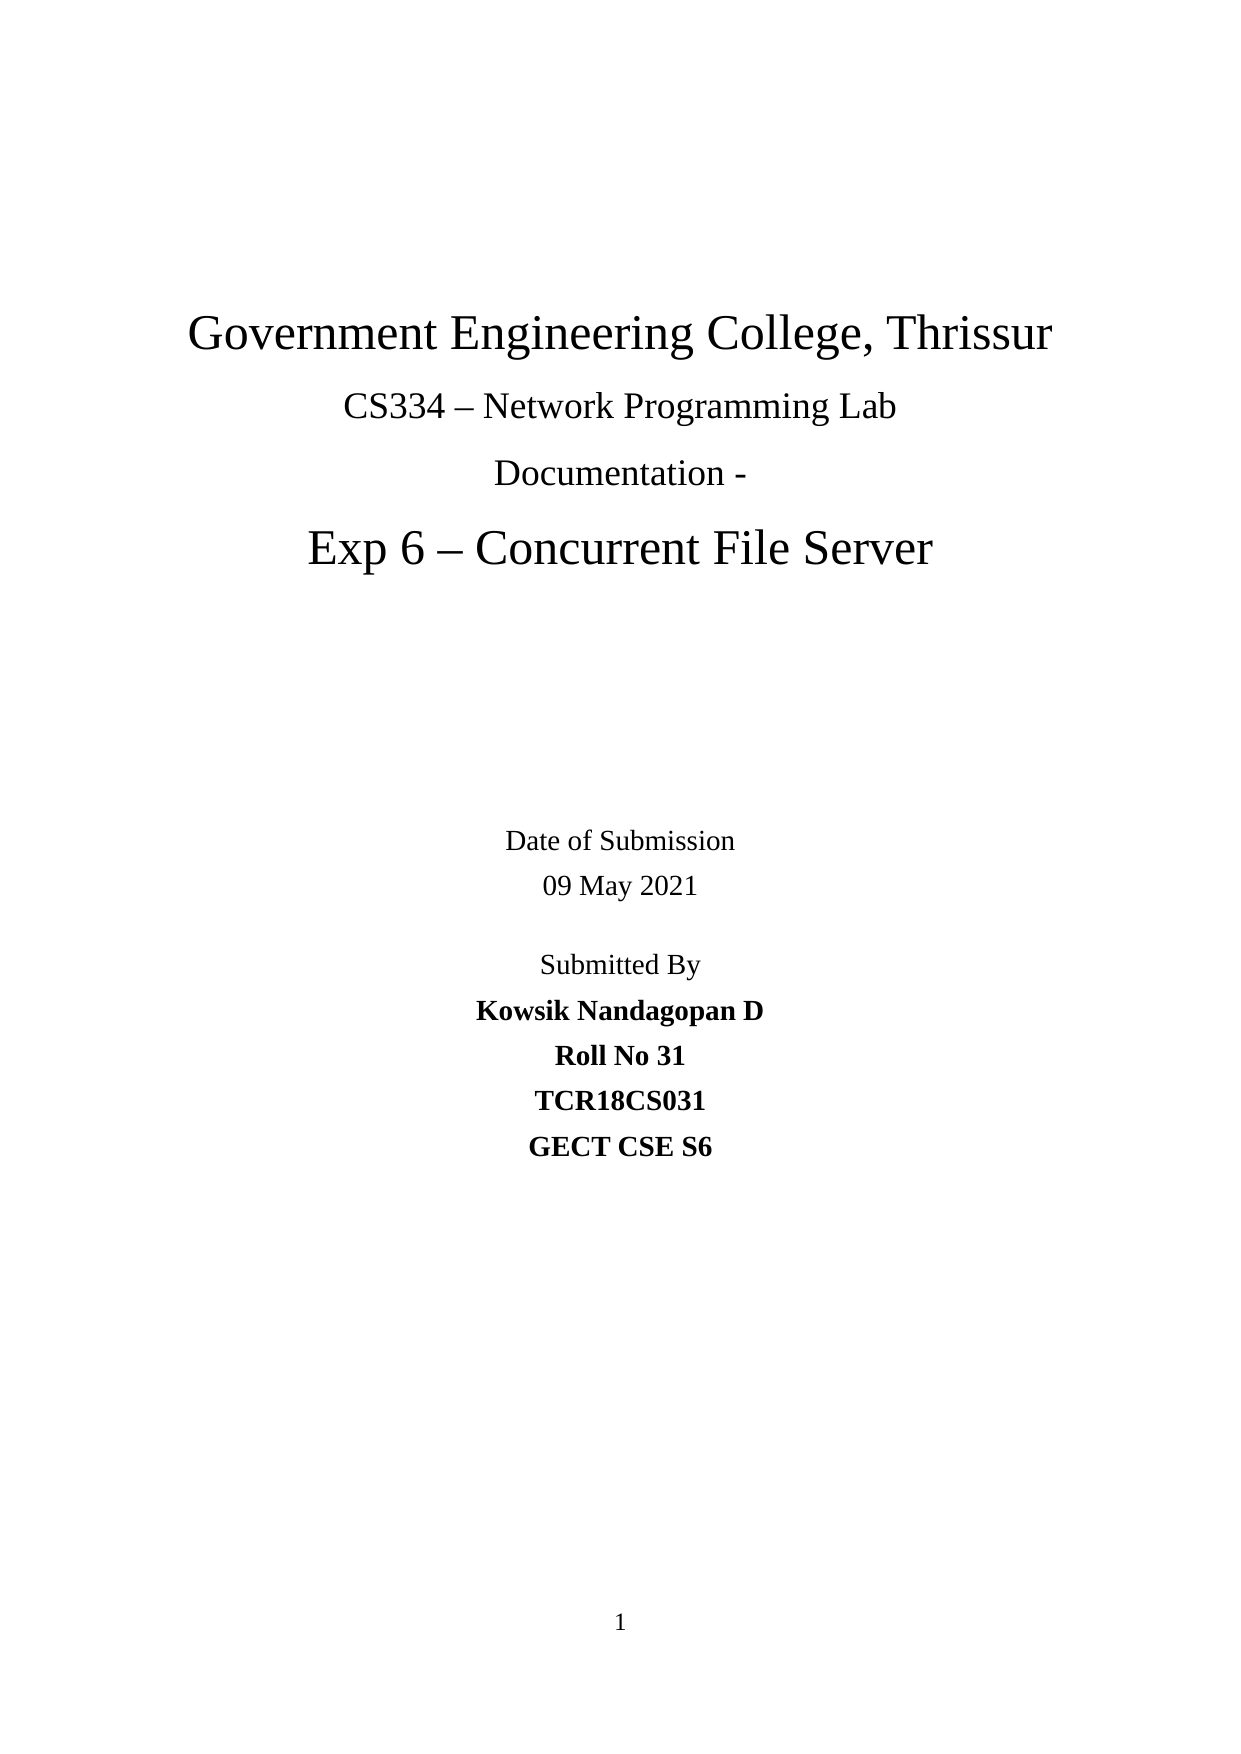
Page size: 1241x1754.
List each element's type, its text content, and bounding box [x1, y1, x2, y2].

text GECT CSE S6 [118, 1129, 1122, 1162]
text Government Engineering College, Thrissur [118, 302, 1122, 360]
text Date of Submission [118, 823, 1122, 856]
text Submitted By [118, 947, 1122, 981]
text CS334 – Network Programming Lab [118, 384, 1122, 427]
text Kowsik Nandagopan D [118, 993, 1122, 1026]
text TCR18CS031 [118, 1083, 1122, 1117]
text Documentation - [118, 451, 1122, 494]
text 09 May 2021 [118, 868, 1122, 902]
text Roll No 31 [118, 1038, 1122, 1072]
text Exp 6 – Concurrent File Server [118, 517, 1122, 575]
